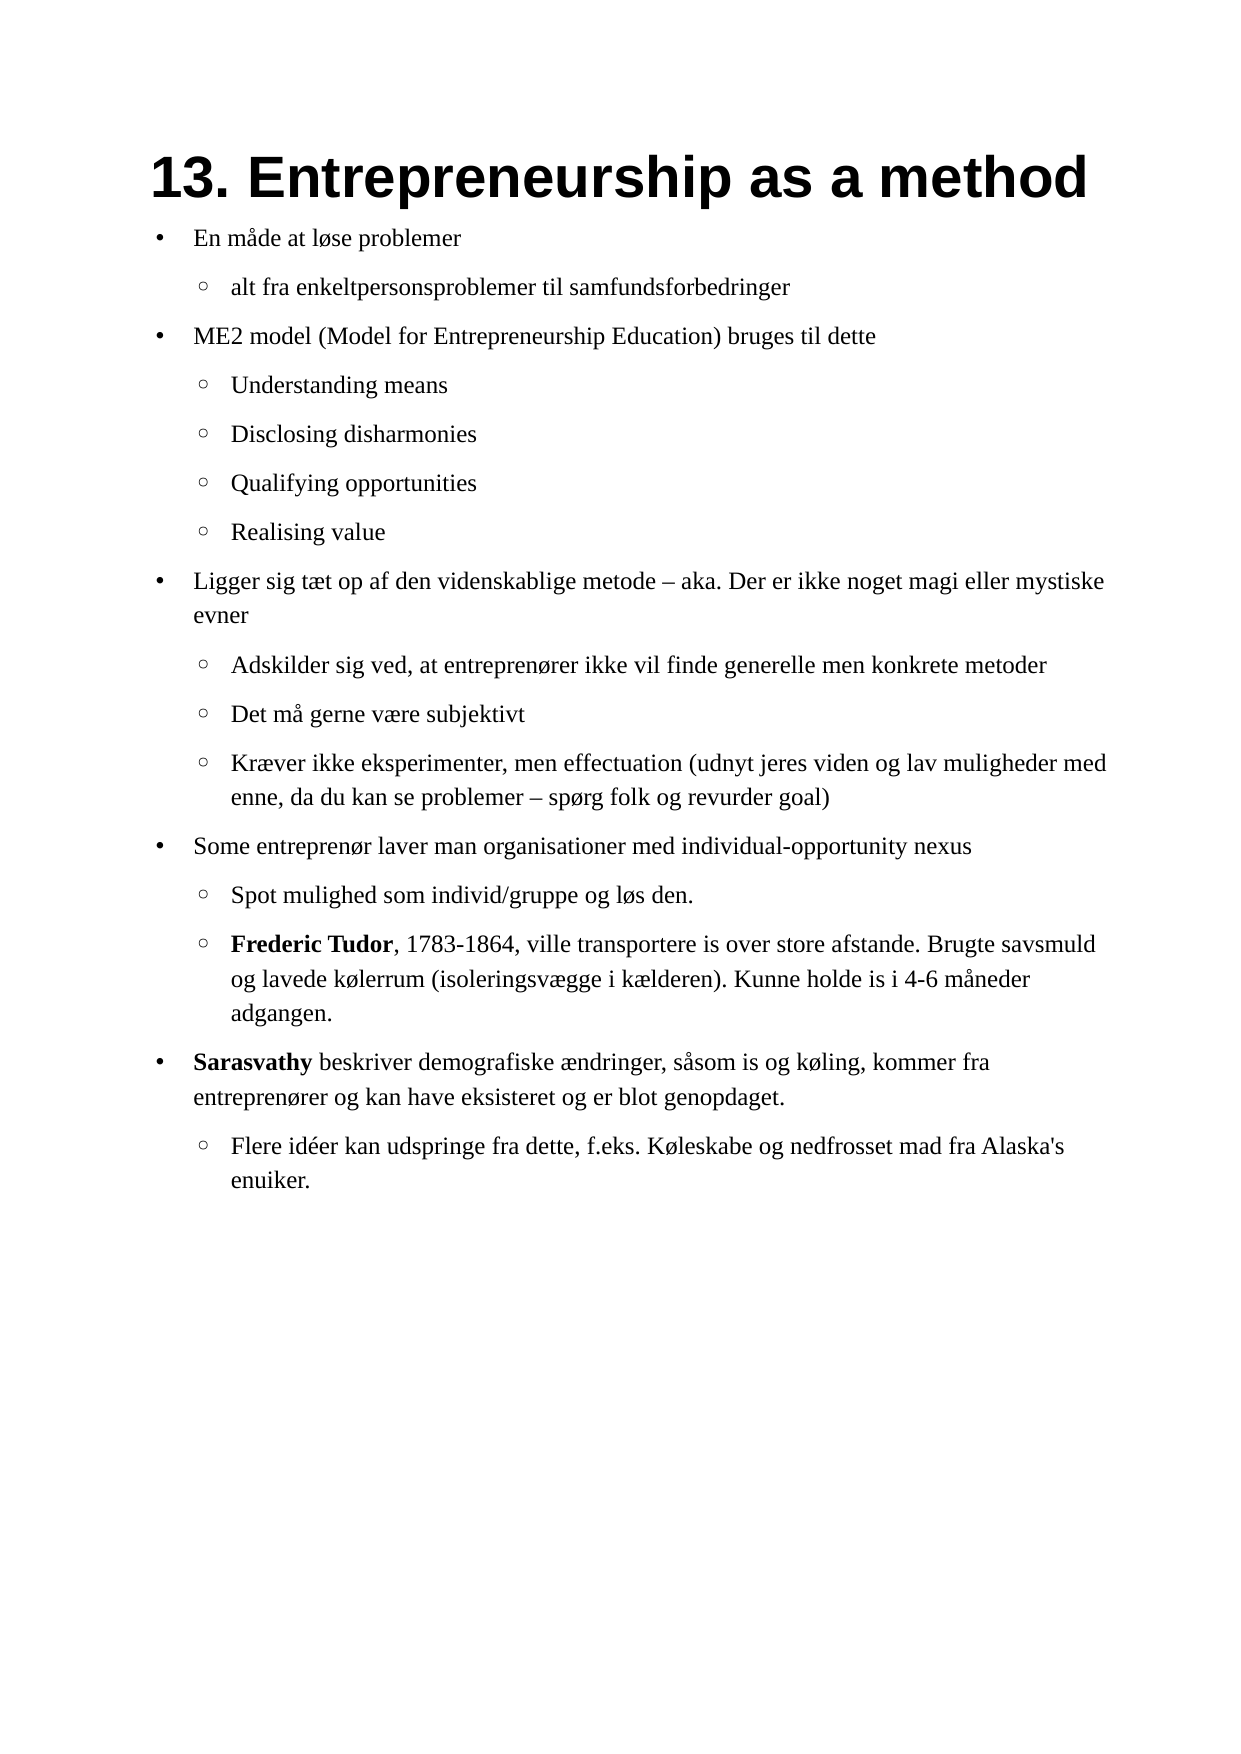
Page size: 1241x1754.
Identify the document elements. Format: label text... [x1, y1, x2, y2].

list Ligger sig tæt op af den videnskablige metode – aka. Der er ikke noget magi eller mystiske evner [156, 566, 1122, 629]
list alt fra enkeltpersonsproblemer til samfundsforbedringer [193, 272, 1122, 301]
list Disclosing disharmonies [193, 419, 1122, 448]
list Understanding means [193, 370, 1122, 399]
title 13. Entrepreneurship as a method [118, 143, 1122, 210]
list Adskilder sig ved, at entreprenører ikke vil finde generelle men konkrete metoder [193, 650, 1122, 678]
list Realising value [193, 517, 1122, 546]
list Flere idéer kan udspringe fra dette, f.eks. Køleskabe og nedfrosset mad fra Alaska's enuiker. [193, 1131, 1122, 1194]
list ME2 model (Model for Entrepreneurship Education) bruges til dette [156, 321, 1122, 349]
list Sarasvathy beskriver demografiske ændringer, såsom is og køling, kommer fra entreprenører og kan have eksisteret og er blot genopdaget. [156, 1047, 1122, 1111]
list Kræver ikke eksperimenter, men effectuation (udnyt jeres viden og lav muligheder med enne, da du kan se problemer – spørg folk og revurder goal) [193, 748, 1122, 811]
list Qualifying opportunities [193, 468, 1122, 497]
list Spot mulighed som individ/gruppe og løs den. [193, 880, 1122, 909]
list Frederic Tudor, 1783-1864, ville transportere is over store afstande. Brugte savsmuld og lavede kølerrum (isoleringsvægge i kælderen). Kunne holde is i 4-6 måneder adgangen. [193, 929, 1122, 1027]
list Det må gerne være subjektivt [193, 699, 1122, 727]
list En måde at løse problemer [156, 223, 1122, 251]
list Some entreprenør laver man organisationer med individual-opportunity nexus [156, 831, 1122, 860]
